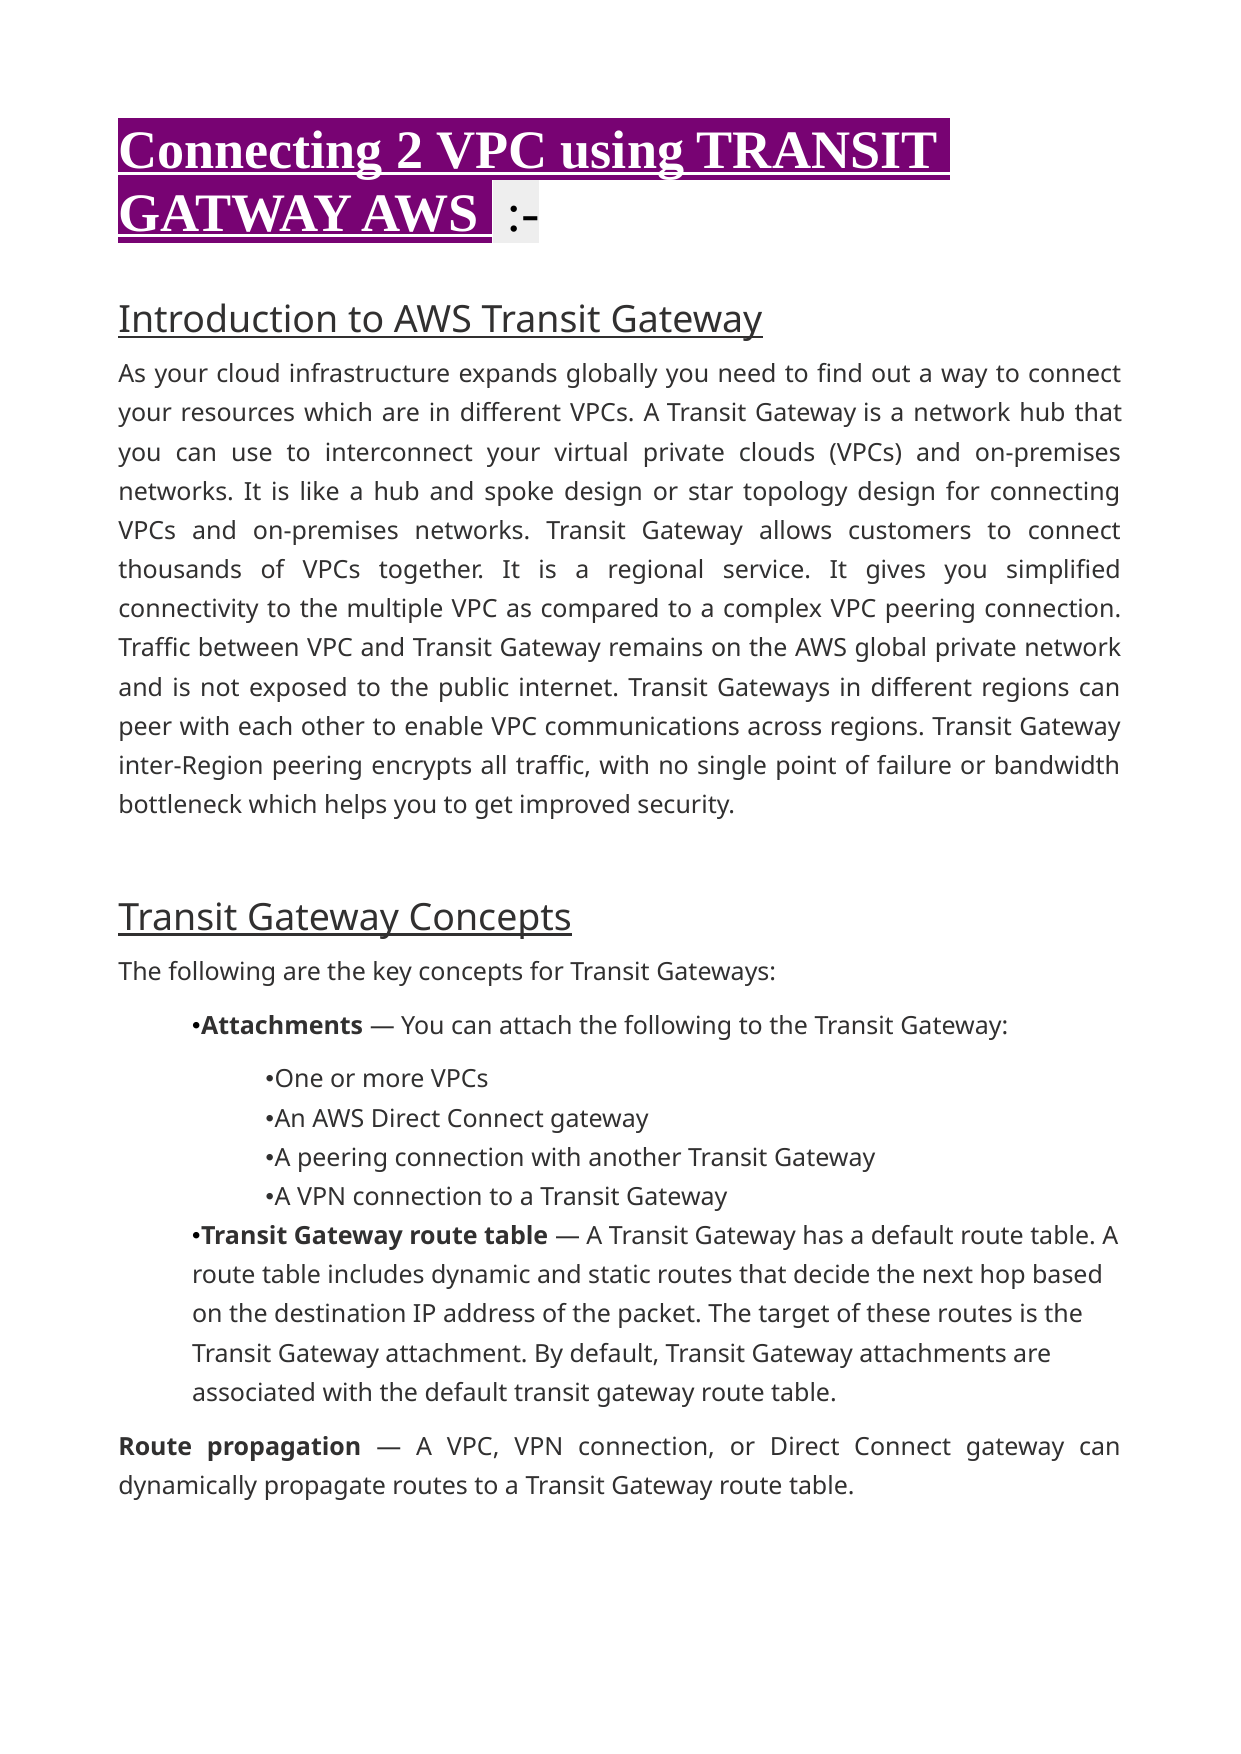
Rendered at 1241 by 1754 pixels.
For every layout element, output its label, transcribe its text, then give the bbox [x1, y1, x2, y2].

text The following are the key concepts for Transit Gateways: [118, 953, 1122, 988]
list Attachments — You can attach the following to the Transit Gateway: [118, 1007, 1122, 1041]
subtitle Transit Gateway Concepts [118, 890, 1122, 941]
list A peering connection with another Transit Gateway [118, 1139, 1122, 1173]
list Transit Gateway route table — A Transit Gateway has a default route table. A route table includes dynamic and static routes that decide the next hop based on the destination IP address of the packet. The target of these routes is the Transit Gateway attachment. By default, Transit Gateway attachments are associated with the default transit gateway route table. [118, 1218, 1122, 1408]
list An AWS Direct Connect gateway [118, 1100, 1122, 1134]
text Connecting 2 VPC using TRANSIT GATWAY AWS :- [118, 118, 1122, 243]
subtitle Introduction to AWS Transit Gateway [118, 292, 1122, 343]
text As your cloud infrastructure expands globally you need to find out a way to connect your resources which are in different VPCs. A Transit Gateway is a network hub that you can use to interconnect your virtual private clouds (VPCs) and on-premises networks. It is like a hub and spoke design or star topology design for connecting VPCs and on-premises networks. Transit Gateway allows customers to connect thousands of VPCs together. It is a regional service. It gives you simplified connectivity to the multiple VPC as compared to a complex VPC peering connection. Traffic between VPC and Transit Gateway remains on the AWS global private network and is not exposed to the public internet. Transit Gateways in different regions can peer with each other to enable VPC communications across regions. Transit Gateway inter-Region peering encrypts all traffic, with no single point of failure or bandwidth bottleneck which helps you to get improved security. [118, 356, 1122, 821]
list A VPN connection to a Transit Gateway [118, 1178, 1122, 1213]
list One or more VPCs [118, 1061, 1122, 1095]
text Route propagation — A VPC, VPN connection, or Direct Connect gateway can dynamically propagate routes to a Transit Gateway route table. [118, 1428, 1122, 1501]
